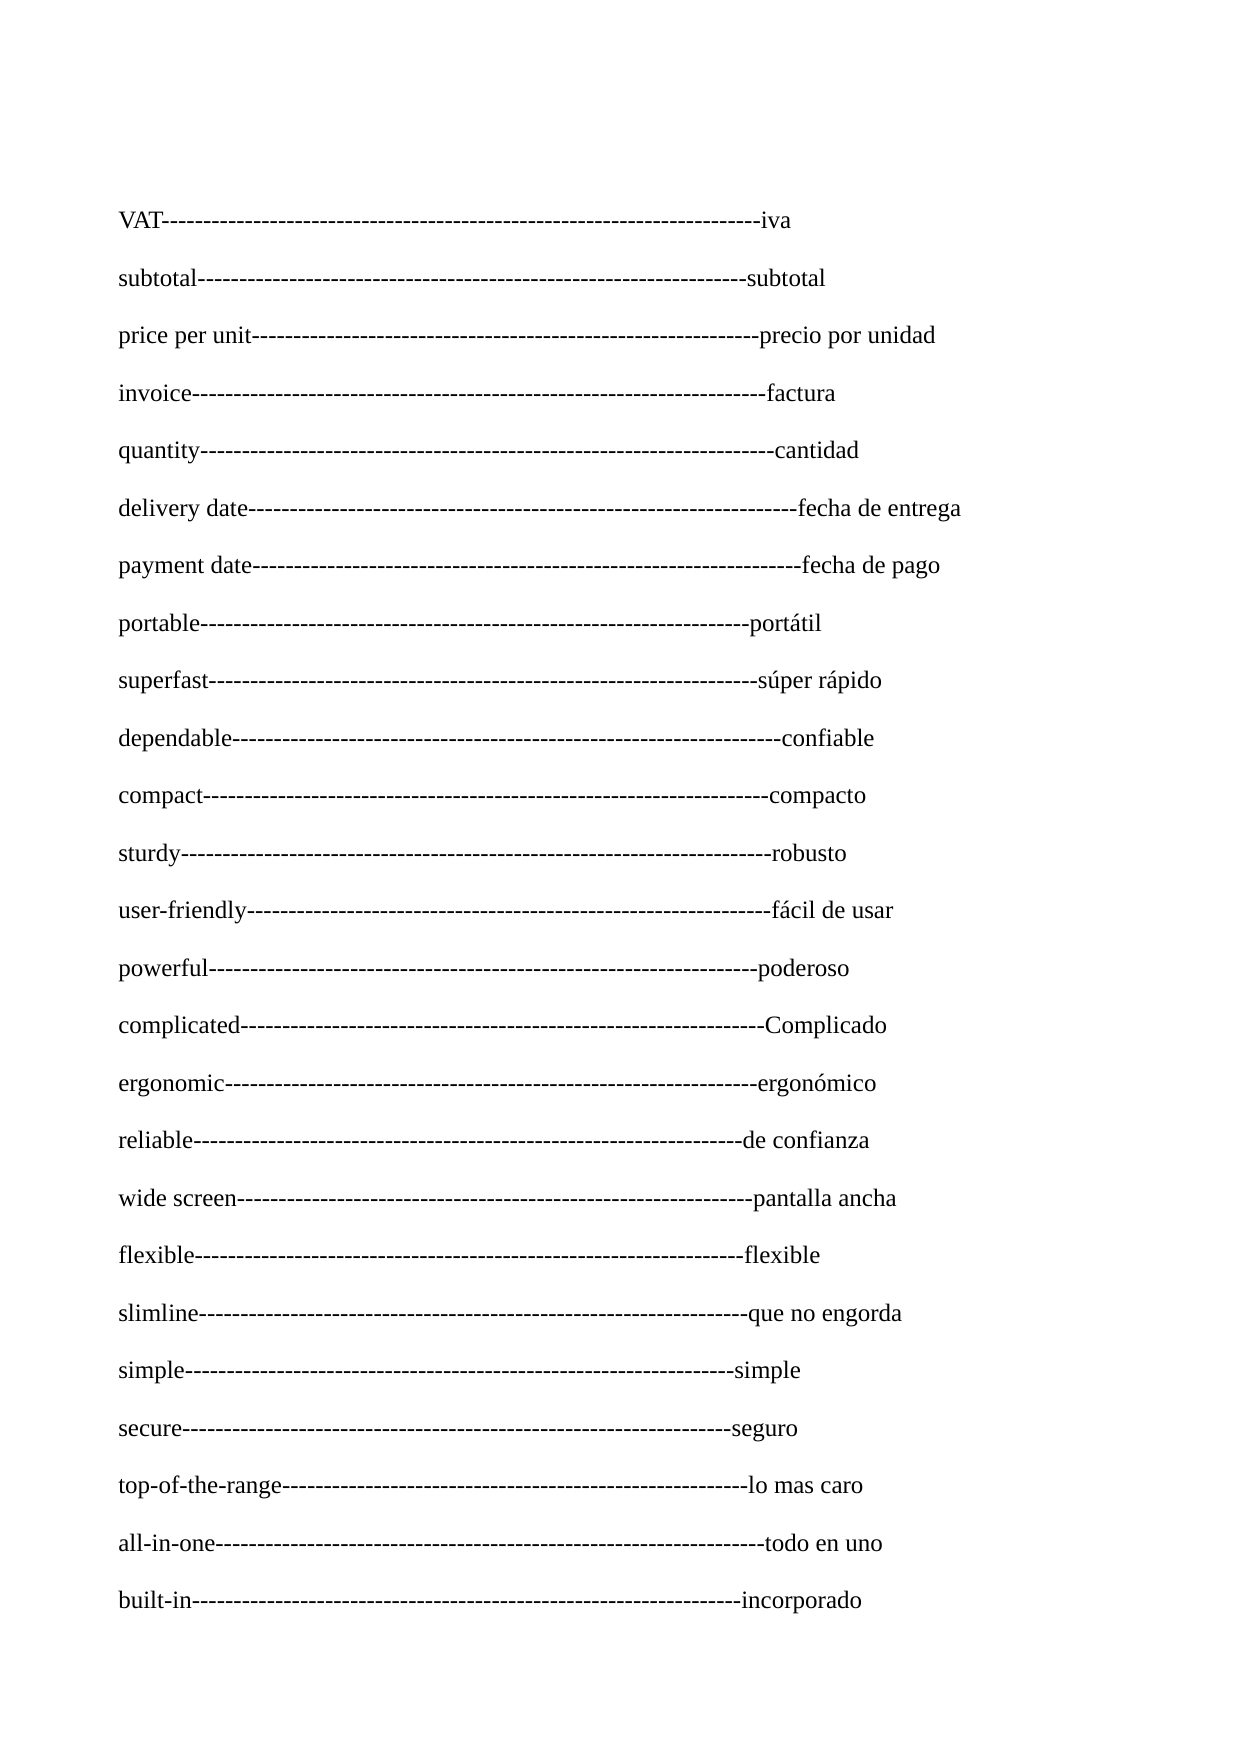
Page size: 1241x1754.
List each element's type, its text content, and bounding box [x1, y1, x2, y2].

text quantity---------------------------------------------------------------------cantidad [118, 435, 1122, 464]
text price per unit-------------------------------------------------------------precio por unidad [118, 320, 1122, 349]
text slimline------------------------------------------------------------------que no engorda [118, 1298, 1122, 1326]
text top-of-the-range--------------------------------------------------------lo mas caro [118, 1470, 1122, 1499]
text ergonomic----------------------------------------------------------------ergonómico [118, 1068, 1122, 1096]
text all-in-one------------------------------------------------------------------todo en uno [118, 1528, 1122, 1556]
text user-friendly---------------------------------------------------------------fácil de usar [118, 895, 1122, 924]
text invoice---------------------------------------------------------------------factura [118, 378, 1122, 406]
text secure------------------------------------------------------------------seguro [118, 1413, 1122, 1441]
text delivery date------------------------------------------------------------------fecha de entrega [118, 493, 1122, 521]
text dependable------------------------------------------------------------------confiable [118, 723, 1122, 751]
text wide screen--------------------------------------------------------------pantalla ancha [118, 1183, 1122, 1211]
text subtotal------------------------------------------------------------------subtotal [118, 263, 1122, 291]
text flexible------------------------------------------------------------------flexible [118, 1240, 1122, 1269]
text complicated---------------------------------------------------------------Complicado [118, 1010, 1122, 1039]
text sturdy-----------------------------------------------------------------------robusto [118, 838, 1122, 866]
text portable------------------------------------------------------------------portátil [118, 608, 1122, 636]
text superfast------------------------------------------------------------------súper rápido [118, 665, 1122, 694]
text built-in------------------------------------------------------------------incorporado [118, 1585, 1122, 1614]
text simple------------------------------------------------------------------simple [118, 1355, 1122, 1384]
text VAT------------------------------------------------------------------------iva [118, 205, 1122, 234]
text payment date------------------------------------------------------------------fecha de pago [118, 550, 1122, 579]
text compact--------------------------------------------------------------------compacto [118, 780, 1122, 809]
text powerful------------------------------------------------------------------poderoso [118, 953, 1122, 981]
text reliable------------------------------------------------------------------de confianza [118, 1125, 1122, 1154]
